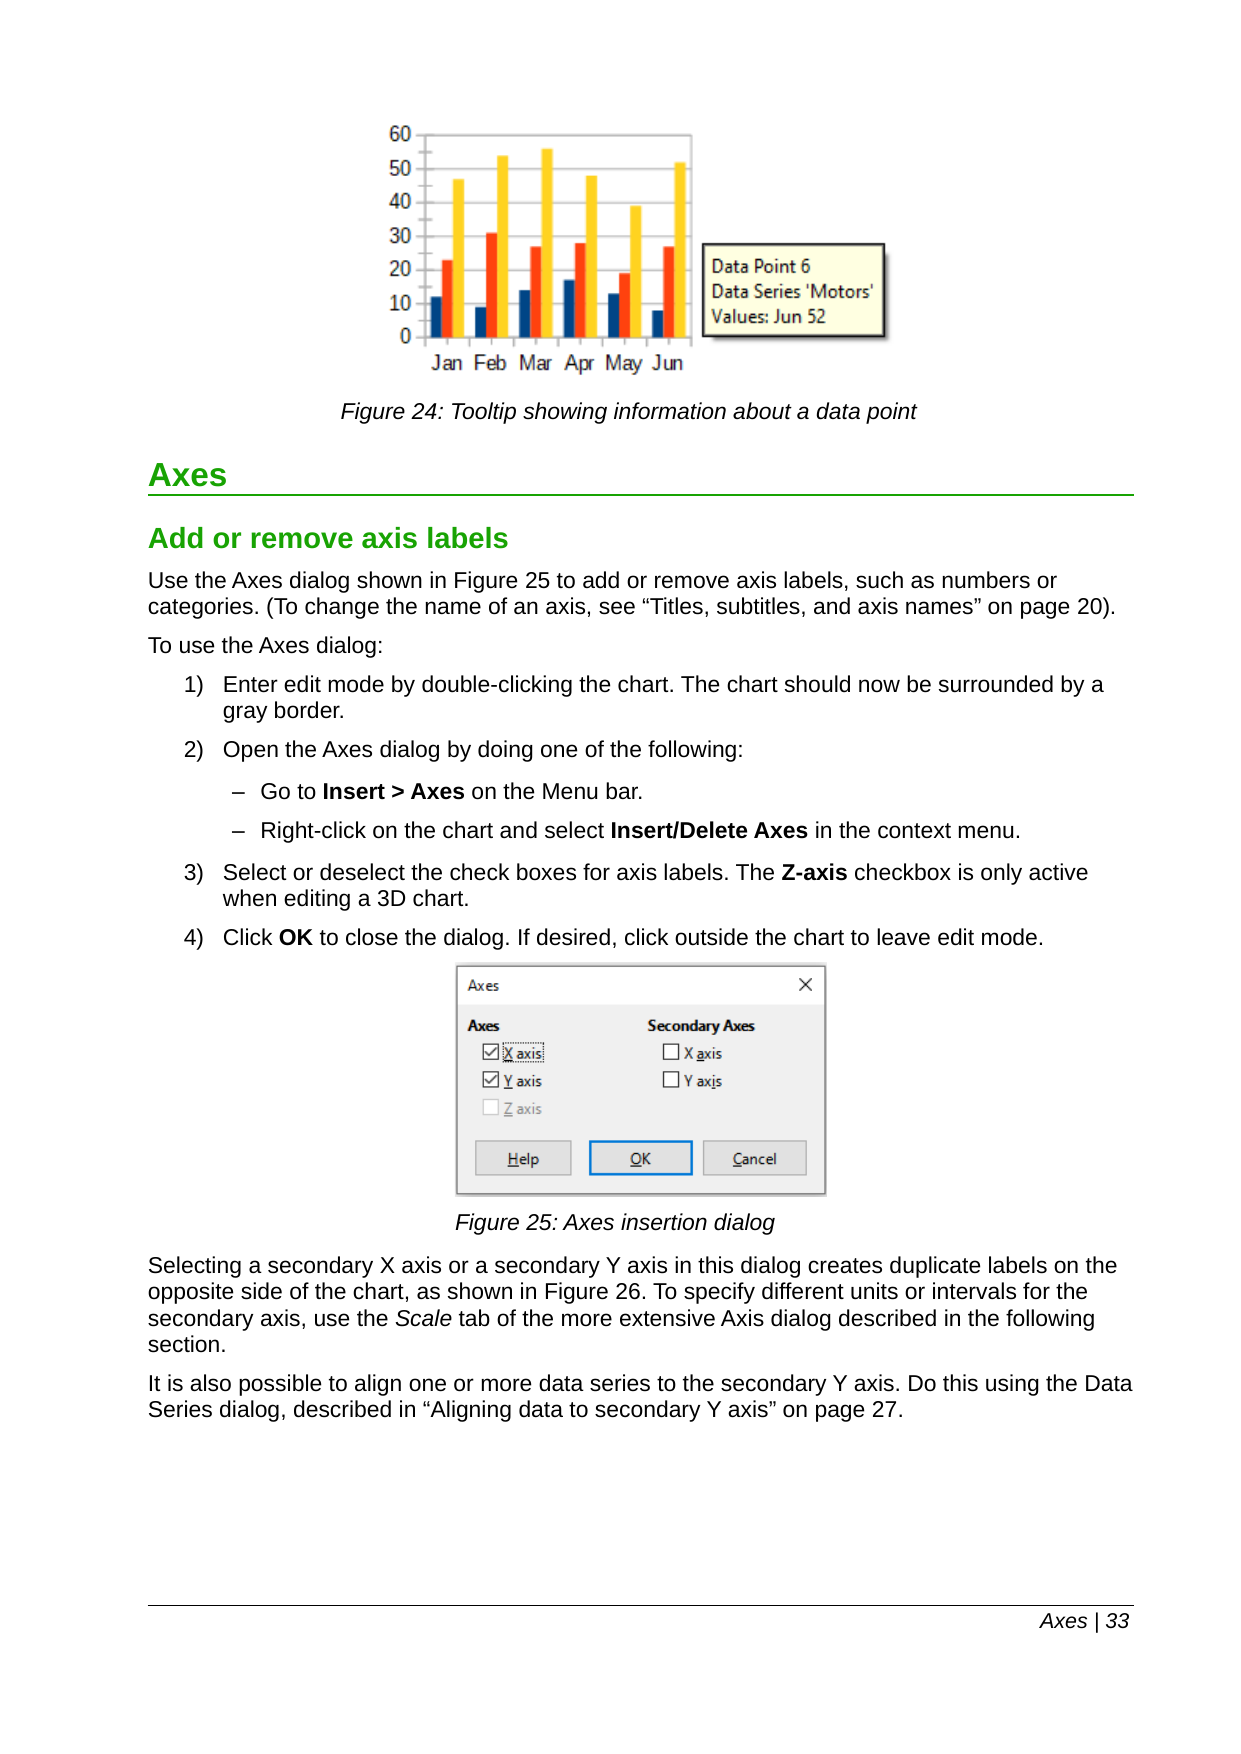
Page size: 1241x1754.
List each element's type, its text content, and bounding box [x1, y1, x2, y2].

list To use the Axes dialog: [148, 632, 1134, 658]
list Use the Axes dialog shown in Figure 25 to add or remove axis labels, such as numbers or categories. (To change the name of an axis, see “Titles, subtitles, and axis names” on page 20). [148, 567, 1134, 619]
list Select or deselect the check boxes for axis labels. The Z-axis checkbox is only active when editing a 3D chart. [204, 858, 1134, 911]
list Go to Insert > Axes on the Menu bar. [229, 775, 1134, 804]
list Right-click on the chart and select Insert/Delete Axes in the context menu. [229, 814, 1134, 846]
text Selecting a secondary X axis or a secondary Y axis in this dialog creates duplicate labels on the opposite side of the chart, as shown in Figure 26. To specify different units or intervals for the secondary axis, use the Scale tab of the more extensive Axis dialog described in the following section. [148, 1252, 1134, 1357]
list Click OK to close the dialog. If desired, click outside the chart to leave edit mode. [204, 924, 1134, 950]
picture [380, 118, 901, 386]
picture [454, 962, 827, 1197]
list Open the Axes dialog by doing one of the following: [204, 736, 1134, 762]
text Figure 25: Axes insertion dialog [455, 1209, 827, 1235]
list Enter edit mode by double-clicking the chart. The chart should now be surrounded by a gray border. [204, 671, 1134, 723]
subtitle Add or remove axis labels [148, 521, 1134, 554]
text It is also possible to align one or more data series to the secondary Y axis. Do this using the Data Series dialog, described in “Aligning data to secondary Y axis” on page 27. [148, 1370, 1134, 1422]
text Figure 24: Tooltip showing information about a data point [340, 398, 941, 424]
subtitle Axes [148, 455, 1134, 494]
